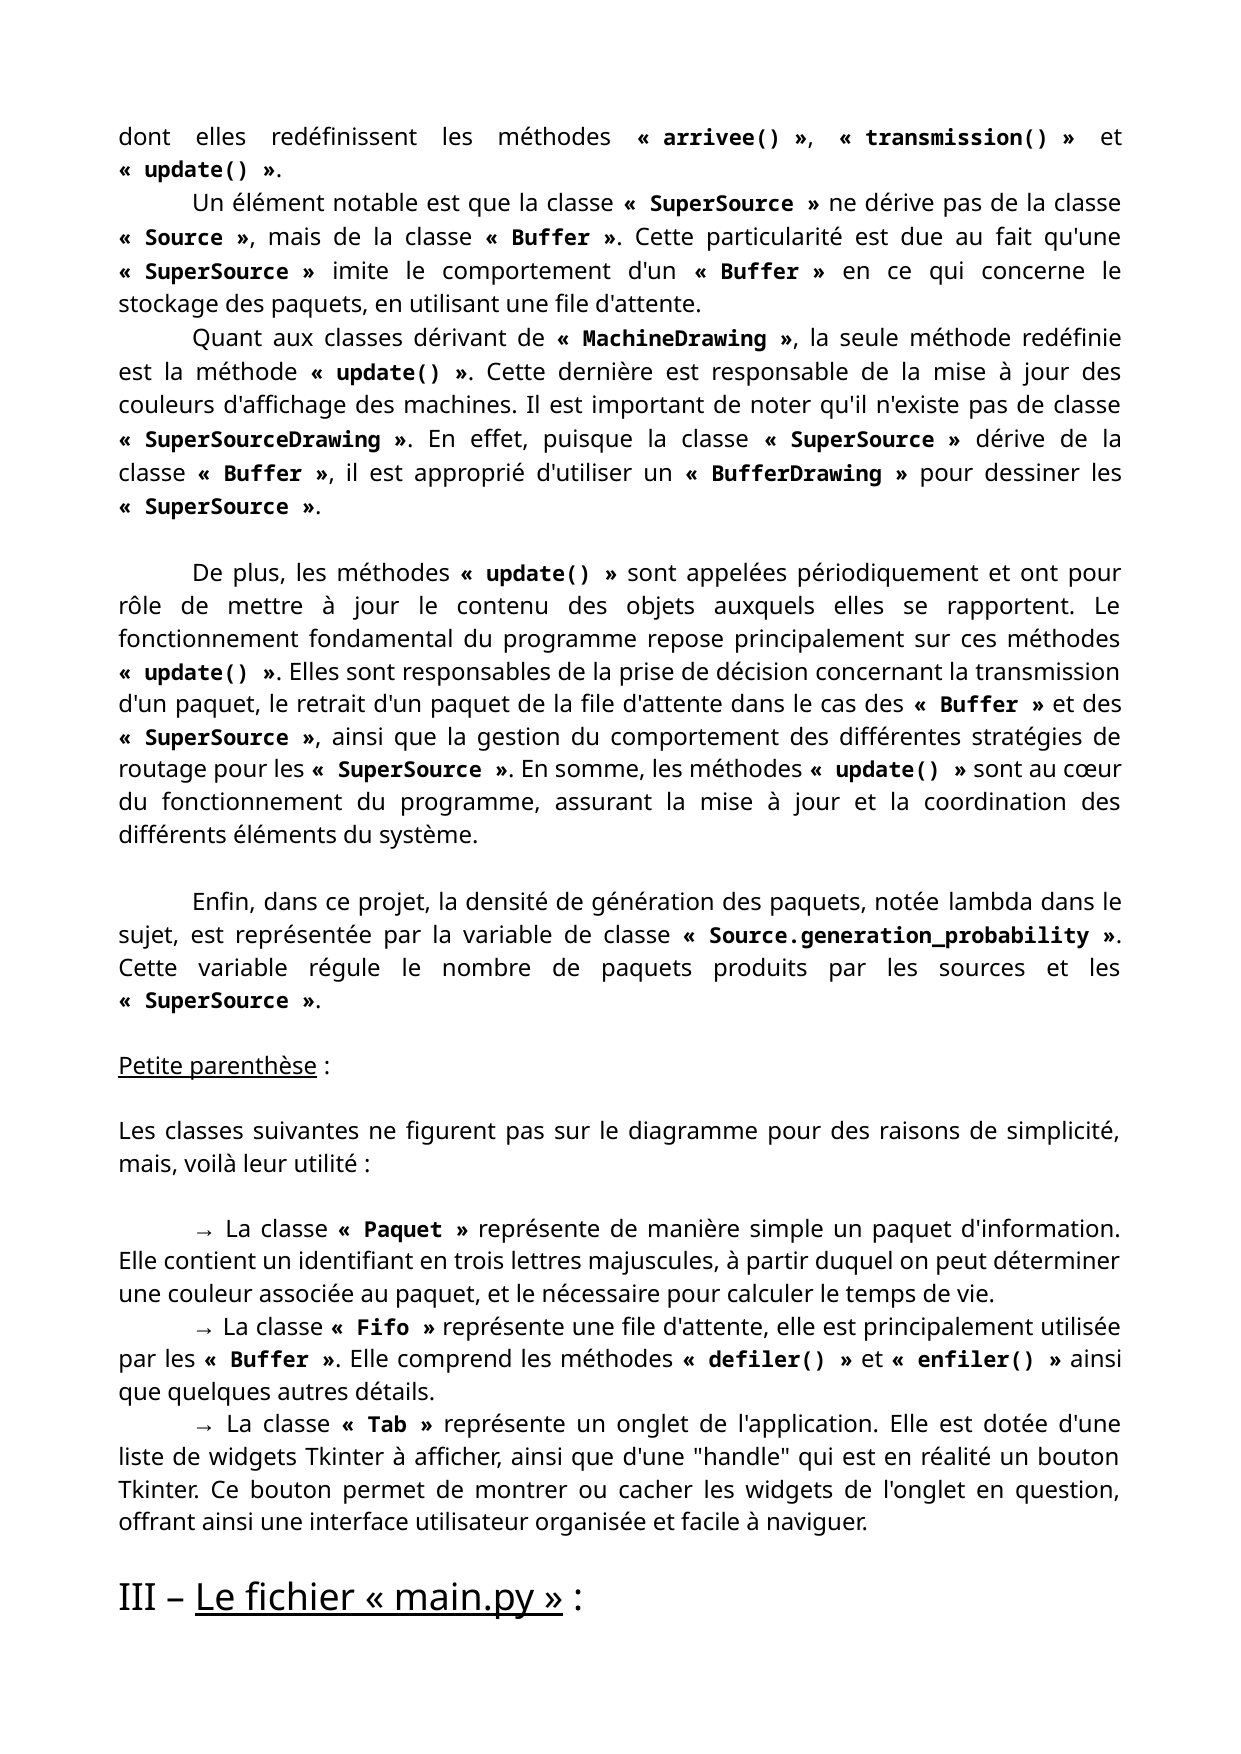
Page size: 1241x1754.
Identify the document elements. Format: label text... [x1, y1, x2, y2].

text Les classes suivantes ne figurent pas sur le diagramme pour des raisons de simplicité, mais, voilà leur utilité : [118, 1114, 1122, 1179]
text Petite parenthèse : [118, 1048, 1122, 1081]
text Quant aux classes dérivant de « MachineDrawing », la seule méthode redéfinie est la méthode « update() ». Cette dernière est responsable de la mise à jour des couleurs d'affichage des machines. Il est important de noter qu'il n'existe pas de classe « SuperSourceDrawing ». En effet, puisque la classe « SuperSource » dérive de la classe « Buffer », il est approprié d'utiliser un « BufferDrawing » pour dessiner les « SuperSource ». [118, 319, 1122, 521]
text III – Le fichier « main.py » : [118, 1570, 1122, 1621]
text Un élément notable est que la classe « SuperSource » ne dérive pas de la classe « Source », mais de la classe « Buffer ». Cette particularité est due au fait qu'une « SuperSource » imite le comportement d'un « Buffer » en ce qui concerne le stockage des paquets, en utilisant une file d'attente. [118, 185, 1122, 319]
text Enfin, dans ce projet, la densité de génération des paquets, notée lambda dans le sujet, est représentée par la variable de classe « Source.generation_probability ». Cette variable régule le nombre de paquets produits par les sources et les « SuperSource ». [118, 884, 1122, 1016]
text → La classe « Fifo » représente une file d'attente, elle est principalement utilisée par les « Buffer ». Elle comprend les méthodes « defiler() » et « enfiler() » ainsi que quelques autres détails. [118, 1309, 1122, 1407]
text De plus, les méthodes « update() » sont appelées périodiquement et ont pour rôle de mettre à jour le contenu des objets auxquels elles se rapportent. Le fonctionnement fondamental du programme repose principalement sur ces méthodes « update() ». Elles sont responsables de la prise de décision concernant la transmission d'un paquet, le retrait d'un paquet de la file d'attente dans le cas des « Buffer » et des « SuperSource », ainsi que la gestion du comportement des différentes stratégies de routage pour les « SuperSource ». En somme, les méthodes « update() » sont au cœur du fonctionnement du programme, assurant la mise à jour et la coordination des différents éléments du système. [118, 555, 1122, 850]
text → La classe « Tab » représente un onglet de l'application. Elle est dotée d'une liste de widgets Tkinter à afficher, ainsi que d'une "handle" qui est en réalité un bouton Tkinter. Ce bouton permet de montrer ou cacher les widgets de l'onglet en question, offrant ainsi une interface utilisateur organisée et facile à naviguer. [118, 1407, 1122, 1538]
text dont elles redéfinissent les méthodes « arrivee() », « transmission() » et « update() ». [118, 118, 1122, 185]
text → La classe « Paquet » représente de manière simple un paquet d'information. Elle contient un identifiant en trois lettres majuscules, à partir duquel on peut déterminer une couleur associée au paquet, et le nécessaire pour calculer le temps de vie. [118, 1212, 1122, 1309]
